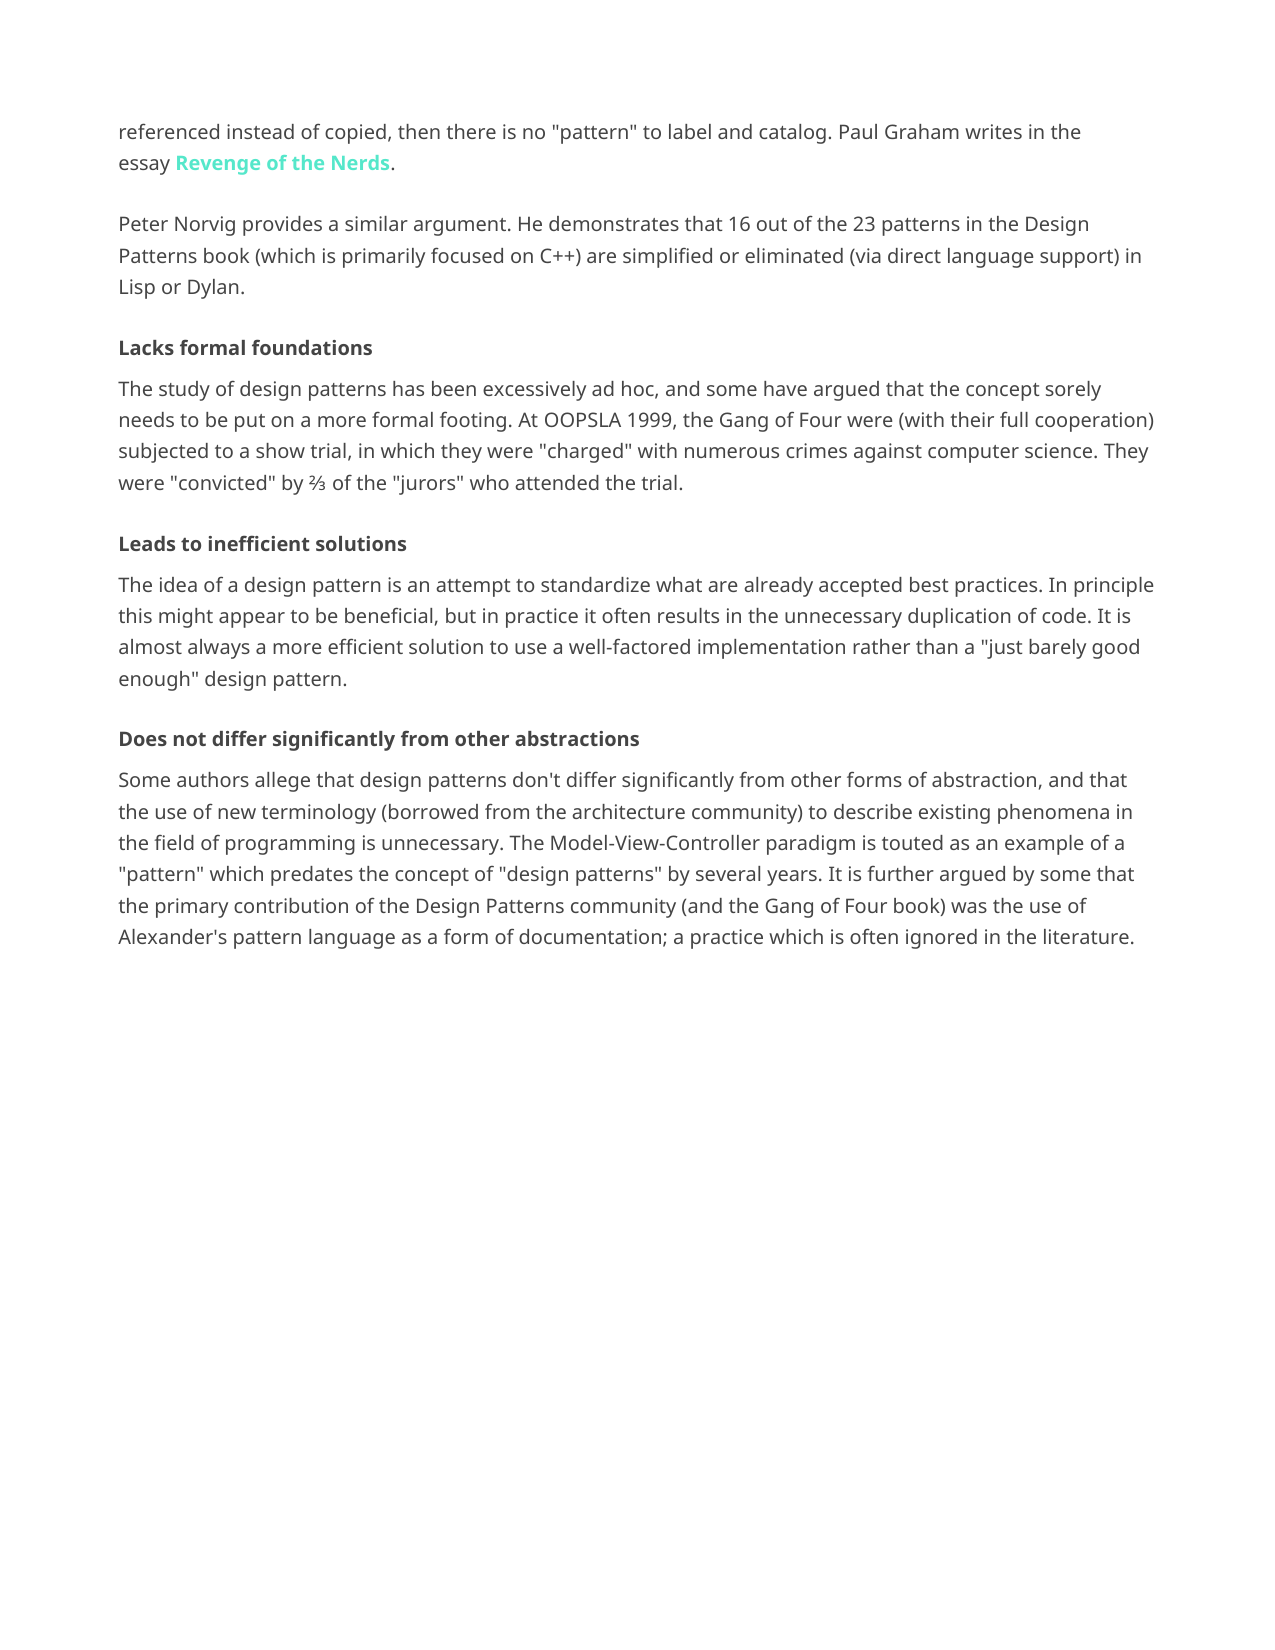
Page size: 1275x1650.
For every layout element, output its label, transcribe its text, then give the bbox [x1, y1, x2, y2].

subtitle Lacks formal foundations [118, 334, 1157, 361]
text Peter Norvig provides a similar argument. He demonstrates that 16 out of the 23 patterns in the Design Patterns book (which is primarily focused on C++) are simplified or eliminated (via direct language support) in Lisp or Dylan. [118, 210, 1157, 300]
text Some authors allege that design patterns don't differ significantly from other forms of abstraction, and that the use of new terminology (borrowed from the architecture community) to describe existing phenomena in the field of programming is unnecessary. The Model-View-Controller paradigm is touted as an example of a "pattern" which predates the concept of "design patterns" by several years. It is further argued by some that the primary contribution of the Design Patterns community (and the Gang of Four book) was the use of Alexander's pattern language as a form of documentation; a practice which is often ignored in the literature. [118, 766, 1157, 951]
text The study of design patterns has been excessively ad hoc, and some have argued that the concept sorely needs to be put on a more formal footing. At OOPSLA 1999, the Gang of Four were (with their full cooperation) subjected to a show trial, in which they were "charged" with numerous crimes against computer science. They were "convicted" by ⅔ of the "jurors" who attended the trial. [118, 375, 1157, 496]
subtitle Does not differ significantly from other abstractions [118, 726, 1157, 753]
text The idea of a design pattern is an attempt to standardize what are already accepted best practices. In principle this might appear to be beneficial, but in practice it often results in the unnecessary duplication of code. It is almost always a more efficient solution to use a well-factored implementation rather than a "just barely good enough" design pattern. [118, 571, 1157, 692]
text referenced instead of copied, then there is no "pattern" to label and catalog. Paul Graham writes in the essay Revenge of the Nerds. [118, 118, 1157, 177]
subtitle Leads to inefficient solutions [118, 530, 1157, 557]
